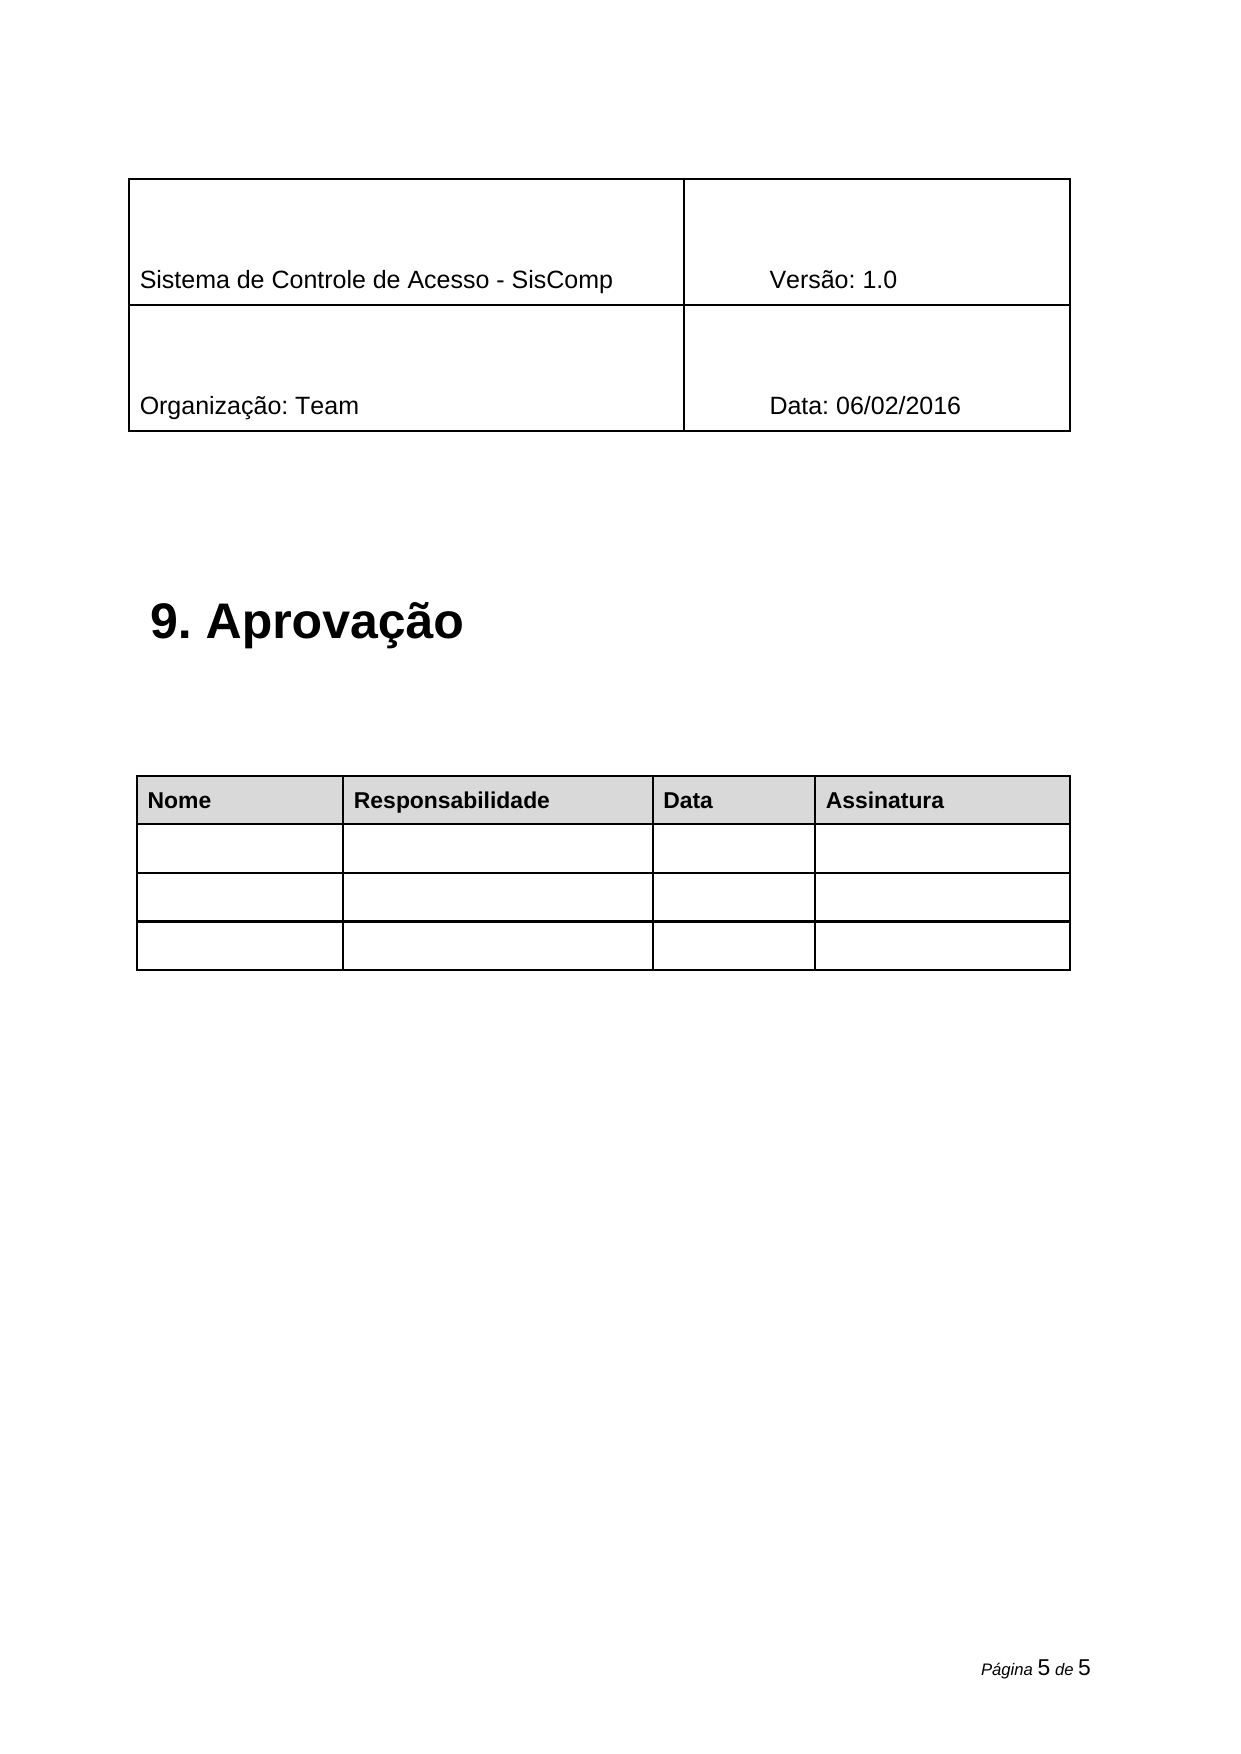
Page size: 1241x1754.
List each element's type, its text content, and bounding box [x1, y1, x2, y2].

subtitle 9. Aprovação [150, 593, 1091, 649]
table_cell [654, 874, 814, 920]
table_cell [816, 825, 1069, 872]
table_cell [816, 874, 1069, 920]
table_cell [344, 874, 652, 920]
table_cell [344, 825, 652, 872]
table_header Assinatura [816, 777, 1069, 823]
table_cell [138, 923, 342, 969]
table_cell [816, 923, 1069, 969]
table_cell [654, 923, 814, 969]
table_header Nome [138, 777, 342, 823]
table_cell [654, 825, 814, 872]
table_cell [344, 923, 652, 969]
table_header Data [654, 777, 814, 823]
table_cell [138, 825, 342, 872]
table_cell [138, 874, 342, 920]
table_header Responsabilidade [344, 777, 652, 823]
